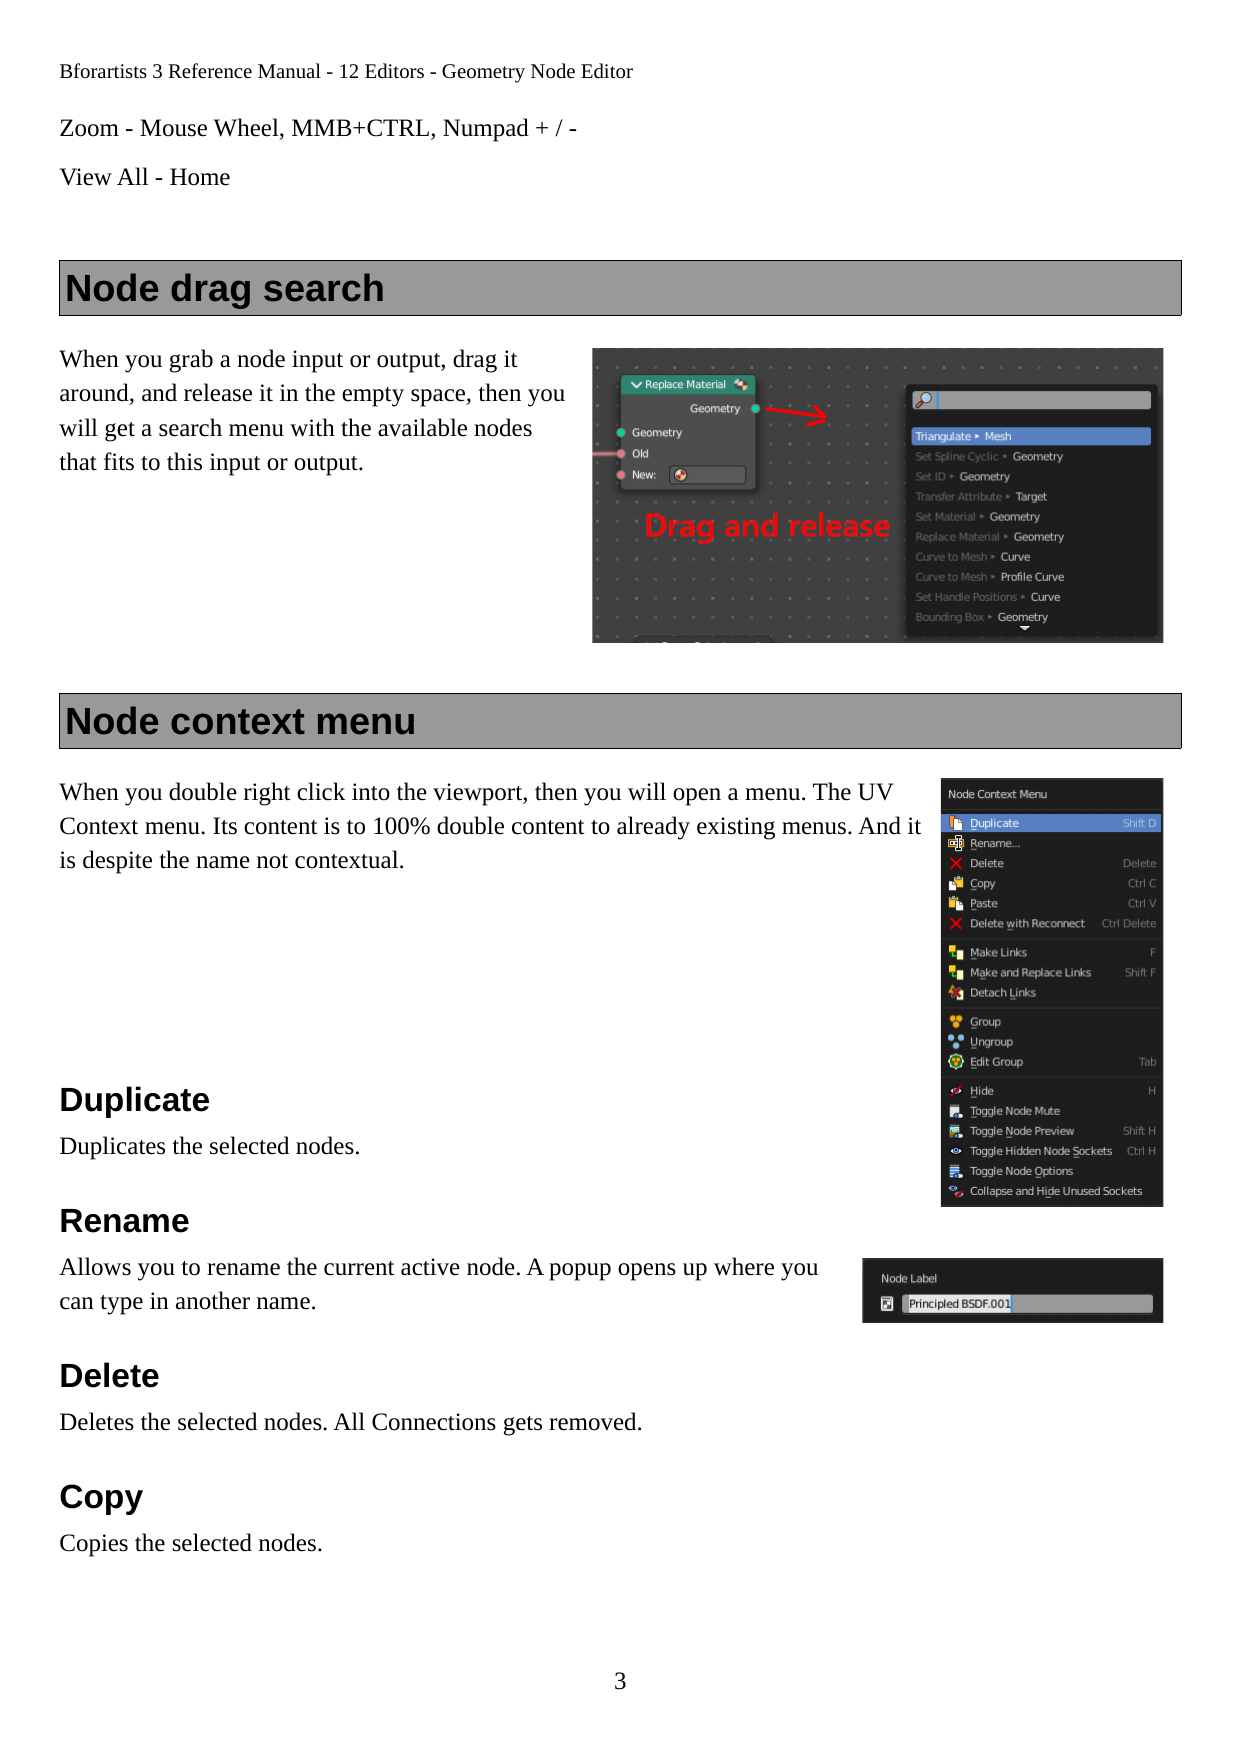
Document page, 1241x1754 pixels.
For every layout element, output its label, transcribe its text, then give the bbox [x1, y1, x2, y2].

text Copies the selected nodes. [59, 1528, 1181, 1557]
table_header Node context menu [60, 694, 1181, 748]
table_header Node drag search [60, 261, 1181, 315]
picture [592, 348, 1164, 643]
text Allows you to rename the current active node. A popup opens up where you can type in another name. [59, 1252, 1181, 1315]
picture [940, 778, 1164, 1207]
subtitle Duplicate [59, 1079, 940, 1118]
text Deletes the selected nodes. All Connections gets removed. [59, 1407, 1181, 1436]
picture [862, 1258, 1164, 1323]
text When you double right click into the viewport, then you will open a menu. The UV Context menu. Its content is to 100% double content to already existing menus. And it is despite the name not contextual. [59, 777, 1181, 874]
text Duplicates the selected nodes. [59, 1131, 940, 1159]
subtitle [1164, 1079, 1181, 1118]
text View All - Home [59, 162, 1181, 190]
subtitle Copy [59, 1477, 1181, 1516]
subtitle Delete [59, 1356, 1181, 1395]
subtitle Rename [59, 1201, 1181, 1239]
text When you grab a node input or output, drag it around, and release it in the empty space, then you will get a search menu with the available nodes that fits to this input or output. [59, 344, 1181, 476]
text Zoom - Mouse Wheel, MMB+CTRL, Numpad + / - [59, 113, 1181, 141]
